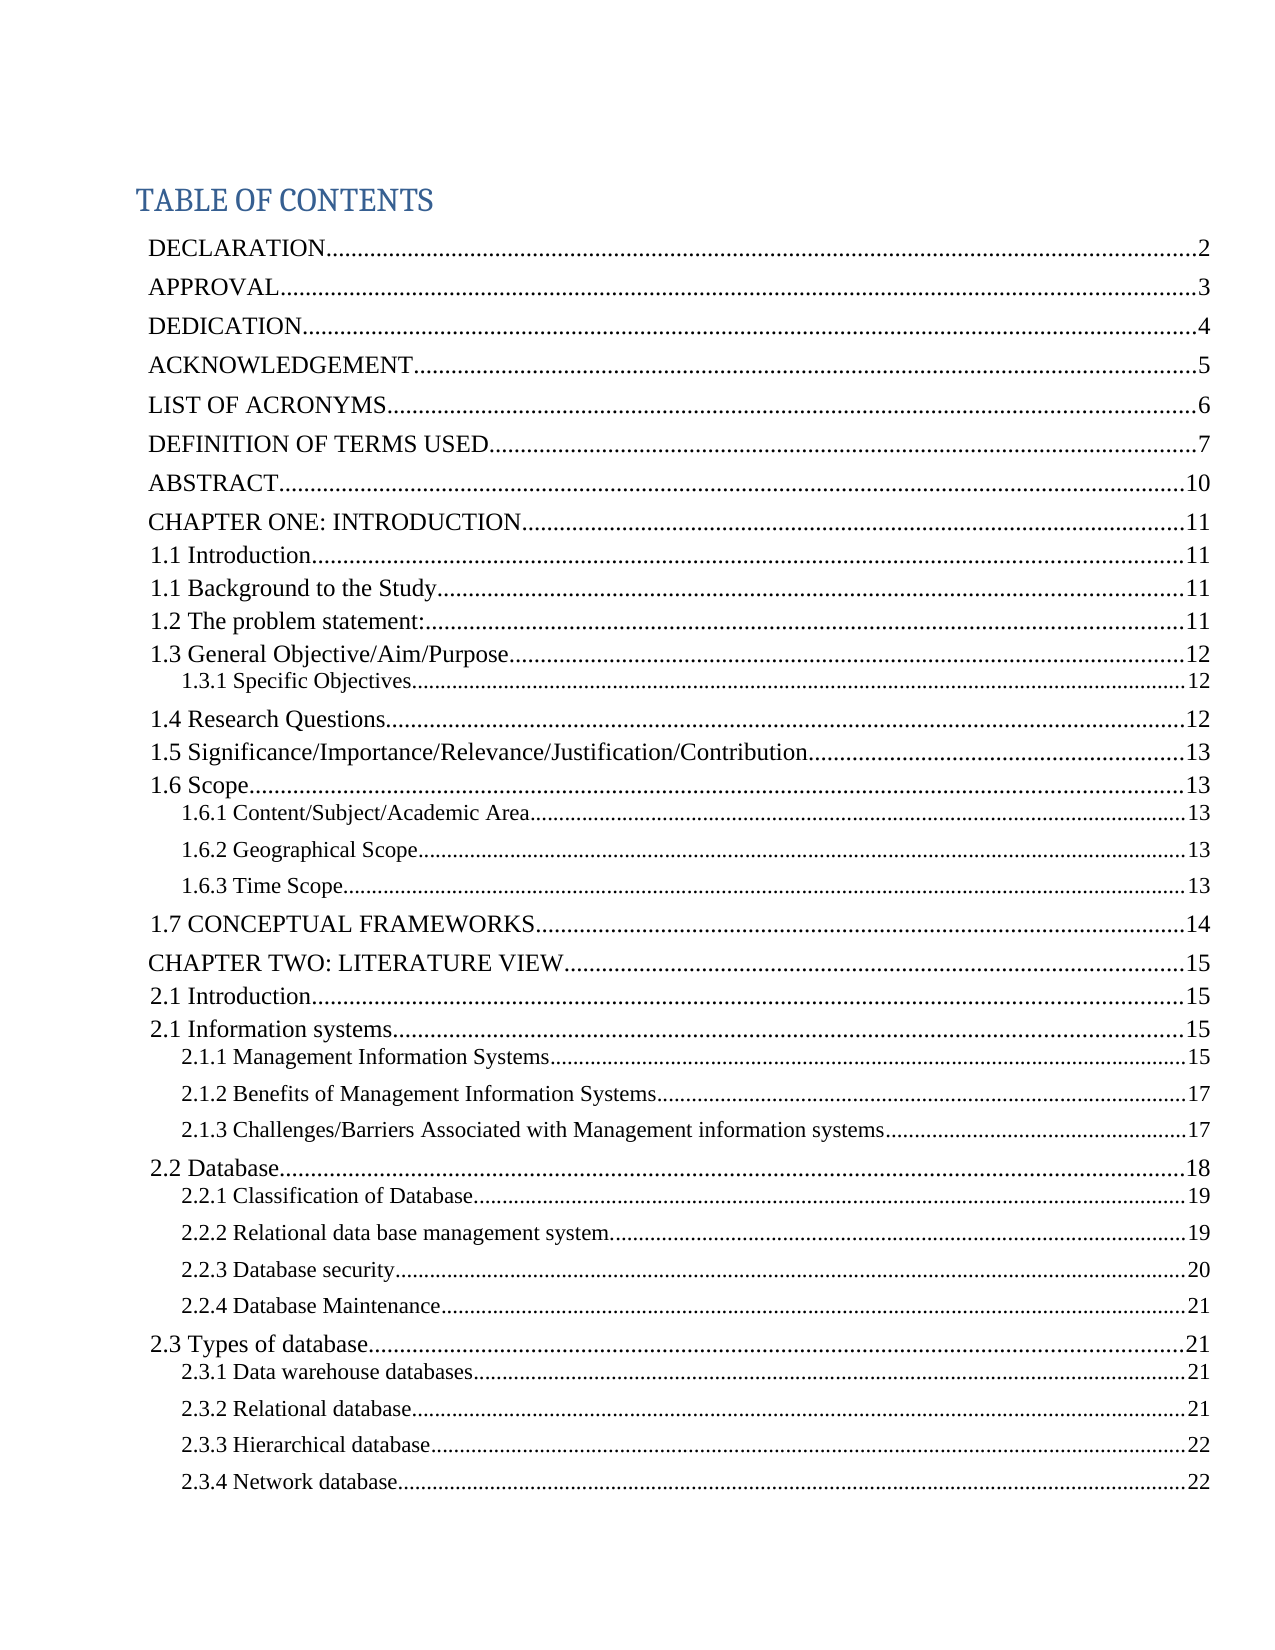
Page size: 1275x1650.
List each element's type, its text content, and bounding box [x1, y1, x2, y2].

text 1.5 Significance/Importance/Relevance/Justification/Contribution 13 [150, 737, 1210, 766]
text 1.3 General Objective/Aim/Purpose 12 [150, 639, 1210, 668]
text 1.6.3 Time Scope 13 [181, 872, 1210, 899]
text DEFINITION OF TERMS USED 7 [148, 429, 1210, 458]
subtitle TABLE OF CONTENTS [135, 181, 1210, 219]
text ABSTRACT 10 [148, 468, 1210, 497]
text 2.3.2 Relational database 21 [181, 1395, 1210, 1421]
text 1.2 The problem statement: 11 [150, 606, 1210, 635]
text CHAPTER TWO: LITERATURE VIEW 15 [148, 948, 1210, 977]
text DEDICATION 4 [148, 311, 1210, 340]
text 1.1 Introduction 11 [150, 540, 1210, 569]
text 2.2.4 Database Maintenance 21 [181, 1292, 1210, 1319]
text 2.2.2 Relational data base management system. 19 [181, 1219, 1210, 1245]
text DECLARATION 2 [148, 233, 1210, 262]
text 2.1.3 Challenges/Barriers Associated with Management information systems 17 [181, 1117, 1210, 1143]
text LIST OF ACRONYMS 6 [148, 390, 1210, 418]
text APPROVAL 3 [148, 272, 1210, 301]
text ACKNOWLEDGEMENT 5 [148, 351, 1210, 379]
text 1.7 CONCEPTUAL FRAMEWORKS 14 [150, 909, 1210, 938]
text 2.1.2 Benefits of Management Information Systems 17 [181, 1080, 1210, 1106]
text 2.1 Information systems. 15 [150, 1014, 1210, 1043]
text 1.6.1 Content/Subject/Academic Area 13 [181, 799, 1210, 825]
text 2.3 Types of database 21 [150, 1329, 1210, 1358]
text 2.2 Database. 18 [150, 1153, 1210, 1182]
text 1.1 Background to the Study 11 [150, 573, 1210, 602]
text 2.1.1 Management Information Systems 15 [181, 1043, 1210, 1069]
text 2.3.3 Hierarchical database 22 [181, 1431, 1210, 1458]
text 1.6.2 Geographical Scope 13 [181, 836, 1210, 862]
text 2.3.1 Data warehouse databases 21 [181, 1358, 1210, 1384]
text 2.2.1 Classification of Database. 19 [181, 1182, 1210, 1208]
text 2.2.3 Database security 20 [181, 1256, 1210, 1282]
text 2.1 Introduction 15 [150, 981, 1210, 1010]
text 1.6 Scope 13 [150, 770, 1210, 799]
text 2.3.4 Network database 22 [181, 1468, 1210, 1494]
text 1.4 Research Questions 12 [150, 704, 1210, 733]
text CHAPTER ONE: INTRODUCTION 11 [148, 507, 1210, 536]
text 1.3.1 Specific Objectives 12 [181, 668, 1210, 694]
